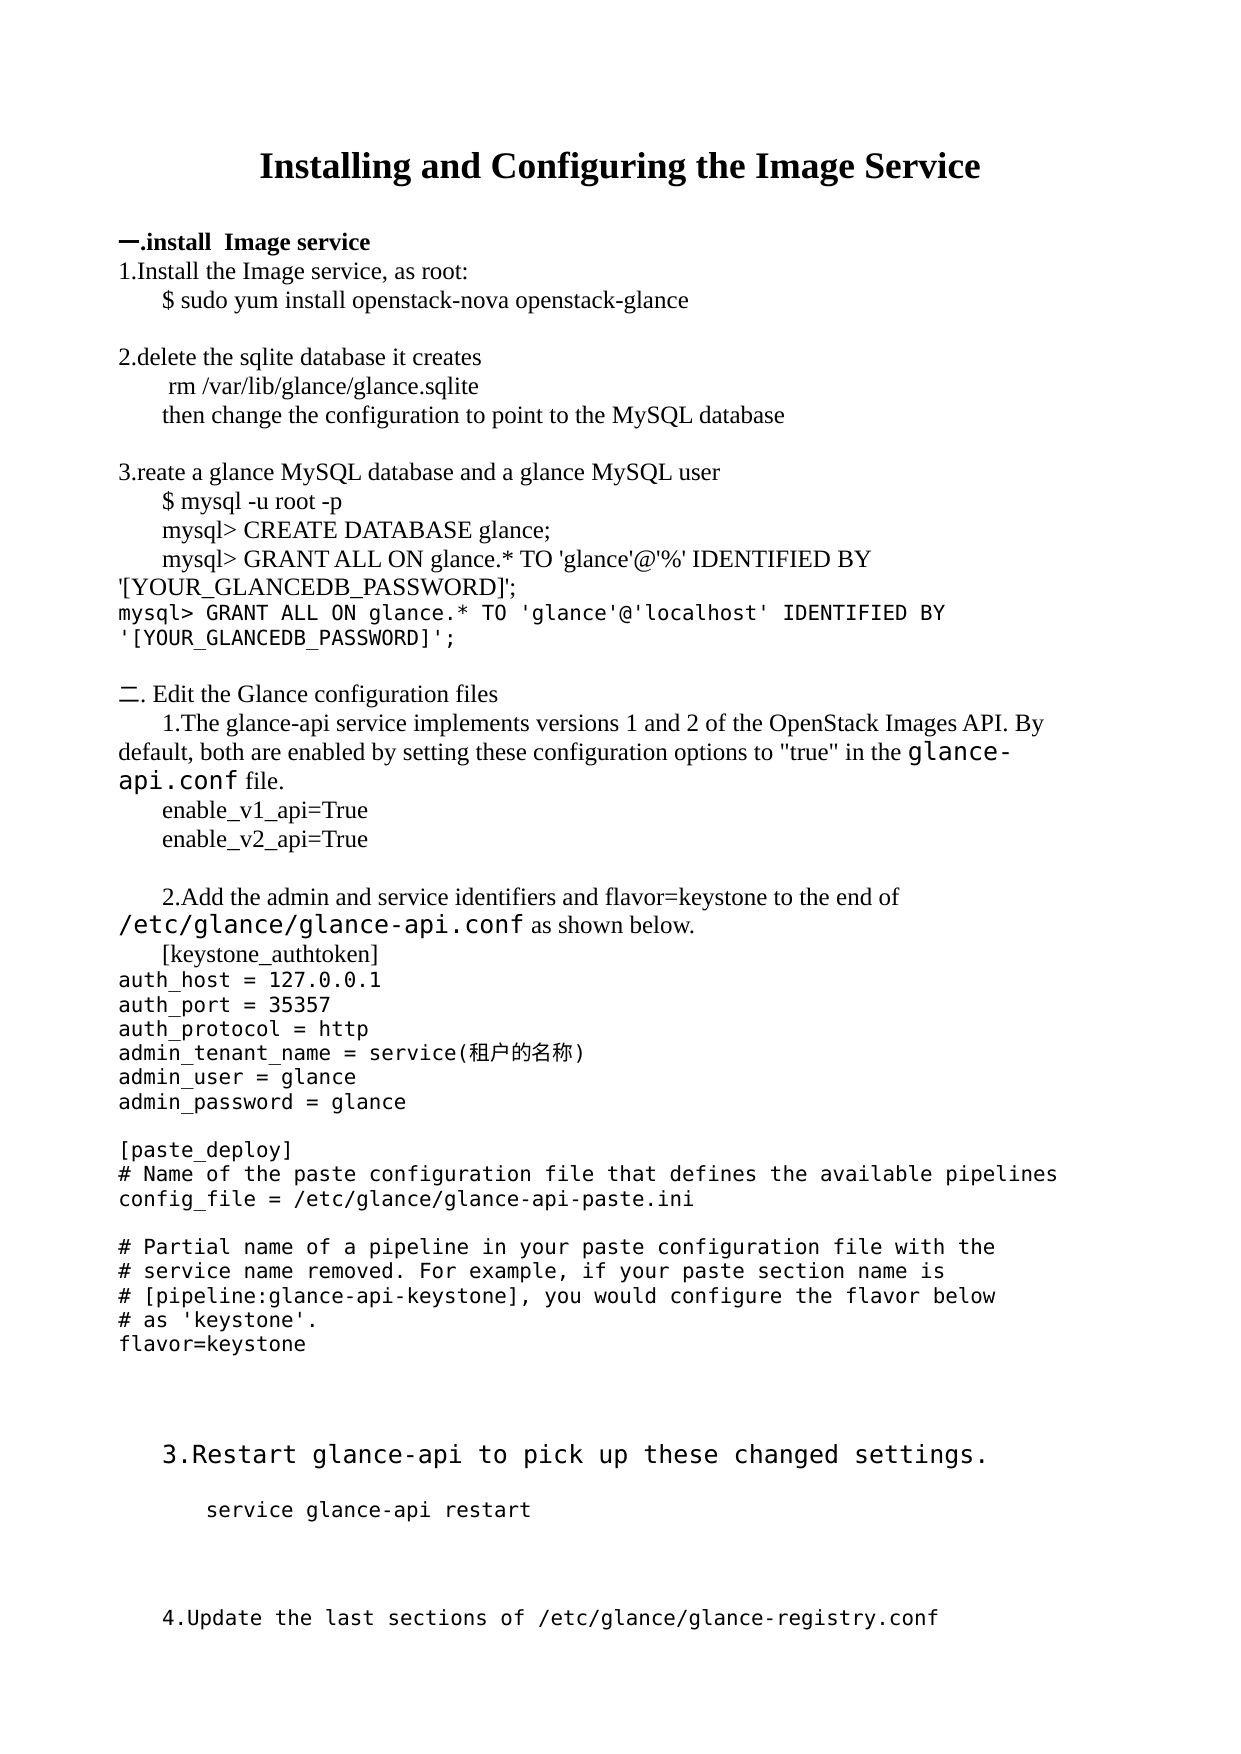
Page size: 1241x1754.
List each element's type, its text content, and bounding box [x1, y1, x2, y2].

text 二. Edit the Glance configuration files [118, 679, 1122, 708]
text mysql> CREATE DATABASE glance; [118, 515, 1122, 544]
text [keystone_authtoken] [118, 939, 1122, 968]
text # service name removed. For example, if your paste section name is [118, 1259, 1122, 1284]
text # [pipeline:glance-api-keystone], you would configure the flavor below [118, 1284, 1122, 1308]
text 2.Add the admin and service identifiers and flavor=keystone to the end of /etc/glance/glance-api.conf as shown below. [118, 882, 1122, 939]
text auth_port = 35357 [118, 993, 1122, 1017]
text admin_user = glance [118, 1065, 1122, 1090]
text 3.reate a glance MySQL database and a glance MySQL user [118, 457, 1122, 486]
text config_file = /etc/glance/glance-api-paste.ini [118, 1187, 1122, 1211]
text service glance-api restart [118, 1498, 1122, 1523]
text enable_v1_api=True [118, 795, 1122, 824]
text auth_host = 127.0.0.1 [118, 968, 1122, 993]
text flavor=keystone [118, 1332, 1122, 1357]
text $ sudo yum install openstack-nova openstack-glance [118, 285, 1122, 314]
text [paste_deploy] [118, 1138, 1122, 1162]
text 4.Update the last sections of /etc/glance/glance-registry.conf [118, 1606, 1122, 1630]
text 1.Install the Image service, as root: [118, 256, 1122, 285]
text # Partial name of a pipeline in your paste configuration file with the [118, 1235, 1122, 1259]
text auth_protocol = http [118, 1017, 1122, 1041]
text mysql> GRANT ALL ON glance.* TO 'glance'@'localhost' IDENTIFIED BY '[YOUR_GLANCEDB_PASSWORD]'; [118, 601, 1122, 650]
text admin_password = glance [118, 1090, 1122, 1114]
text then change the configuration to point to the MySQL database [118, 400, 1122, 429]
subtitle Installing and Configuring the Image Service [118, 143, 1122, 186]
text enable_v2_api=True [118, 824, 1122, 853]
text 2.delete the sqlite database it creates [118, 342, 1122, 371]
text 1.The glance-api service implements versions 1 and 2 of the OpenStack Images API. By default, both are enabled by setting these configuration options to "true" in the glance-api.conf file. [118, 708, 1122, 795]
text mysql> GRANT ALL ON glance.* TO 'glance'@'%' IDENTIFIED BY '[YOUR_GLANCEDB_PASSWORD]'; [118, 544, 1122, 601]
text rm /var/lib/glance/glance.sqlite [118, 371, 1122, 400]
text 一.install Image service [118, 227, 1122, 256]
text $ mysql -u root -p [118, 486, 1122, 515]
text admin_tenant_name = service(租户的名称) [118, 1041, 1122, 1065]
text # Name of the paste configuration file that defines the available pipelines [118, 1162, 1122, 1187]
text 3.Restart glance-api to pick up these changed settings. [118, 1440, 1122, 1469]
text # as 'keystone'. [118, 1308, 1122, 1332]
